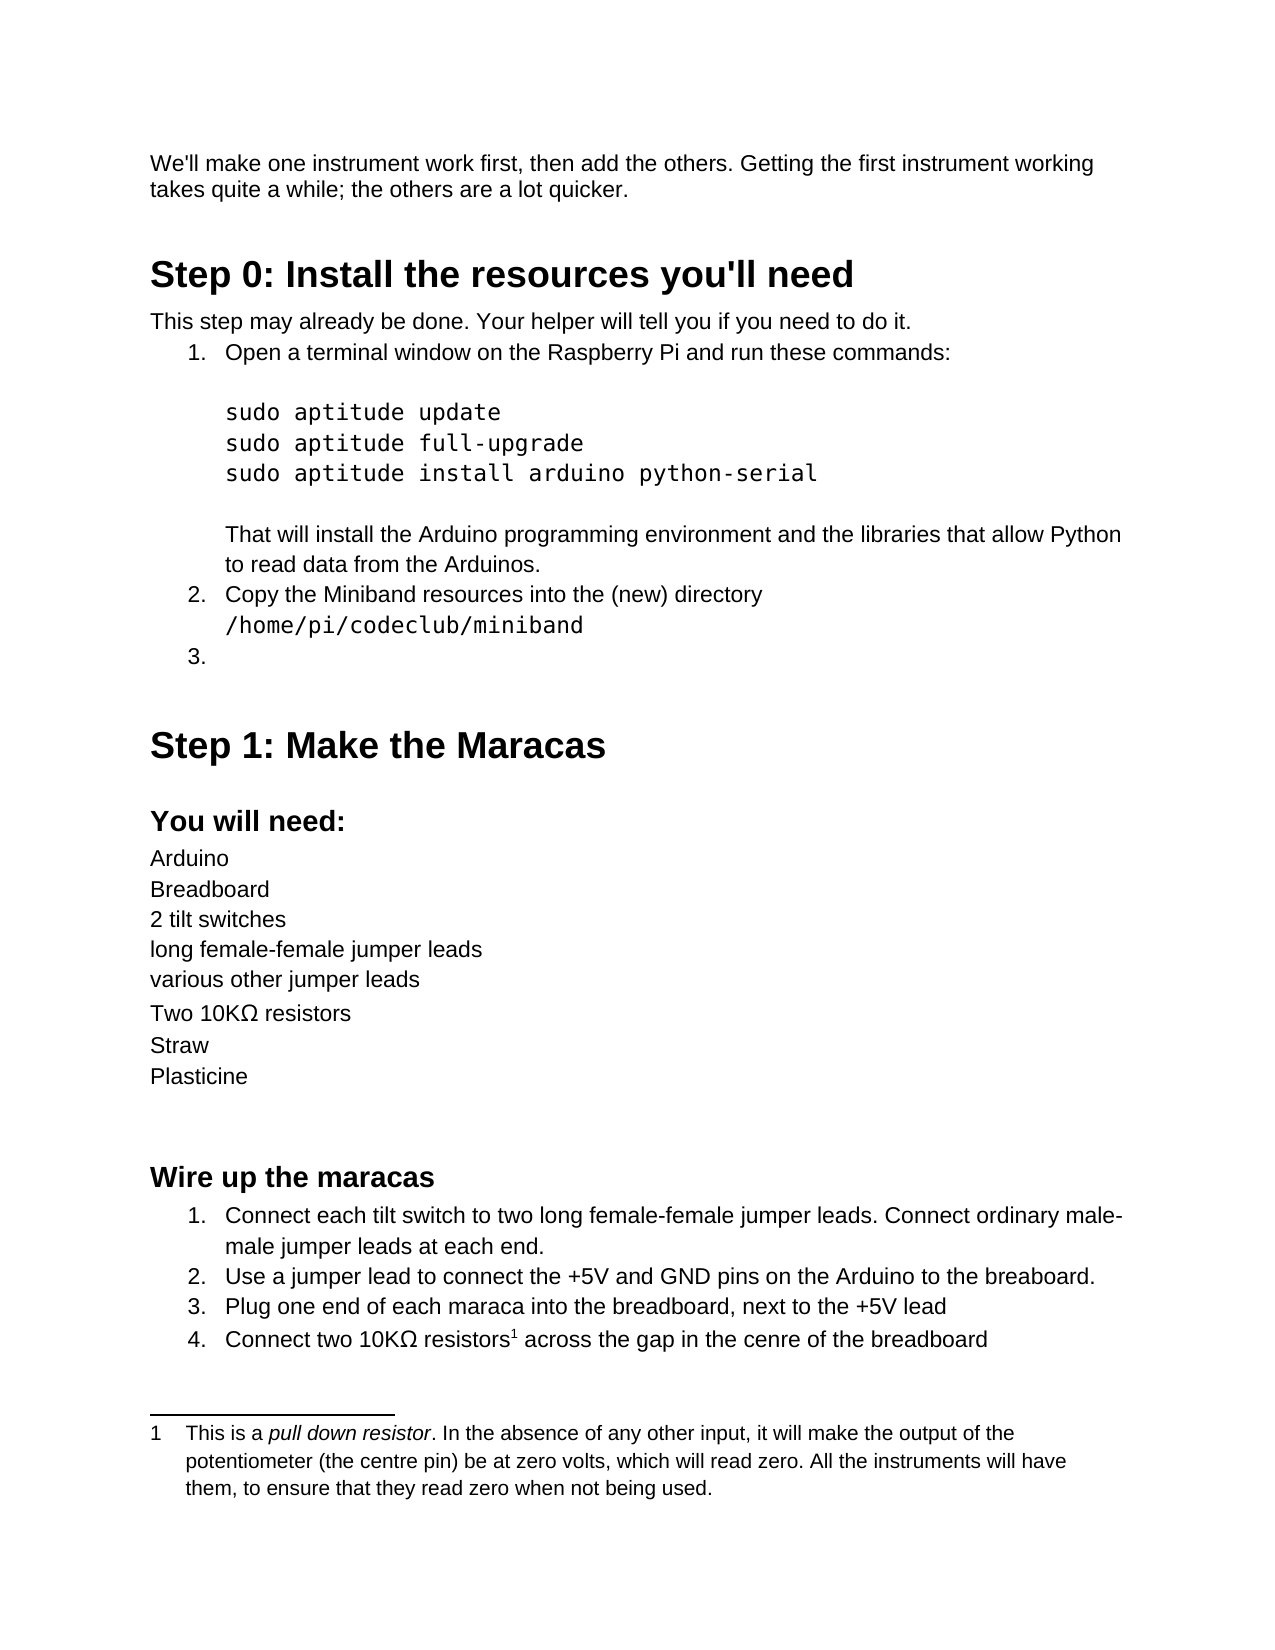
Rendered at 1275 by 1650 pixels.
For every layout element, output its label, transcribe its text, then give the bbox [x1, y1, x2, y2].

text 2 tilt switches [150, 906, 1125, 932]
subtitle Step 0: Install the resources you'll need [150, 253, 1125, 296]
text We'll make one instrument work first, then add the others. Getting the first instrument working takes quite a while; the others are a lot quicker. [150, 150, 1125, 203]
list Use a jumper lead to connect the +5V and GND pins on the Arduino to the breaboard. [187, 1263, 1125, 1289]
subtitle Wire up the maracas [150, 1161, 1125, 1194]
list Open a terminal window on the Raspberry Pi and run these commands: sudo aptitude update sudo aptitude full-upgrade sudo aptitude install arduino python-serial That will install the Arduino programming environment and the libraries that allow Python to read data from the Arduinos. [187, 338, 1125, 578]
text Arduino [150, 845, 1125, 872]
list Connect each tilt switch to two long female-female jumper leads. Connect ordinary male-male jumper leads at each end. [187, 1202, 1125, 1259]
text Straw [150, 1032, 1125, 1059]
list Copy the Miniband resources into the (new) directory /home/pi/codeclub/miniband [187, 581, 1125, 639]
text This step may already be done. Your helper will tell you if you need to do it. [150, 308, 1125, 335]
subtitle You will need: [150, 803, 1125, 837]
text Two 10KΩ resistors [150, 996, 1125, 1028]
list Connect two 10KΩ resistors across the gap in the cenre of the breadboard [187, 1323, 1125, 1354]
text Plasticine [150, 1063, 1125, 1089]
list Plug one end of each maraca into the breadboard, next to the +5V lead [187, 1293, 1125, 1319]
text various other jumper leads [150, 966, 1125, 993]
text long female-female jumper leads [150, 936, 1125, 962]
list This is a pull down resistor. In the absence of any other input, it will make the output of the potentiometer (the centre pin) be at zero volts, which will read zero. All the instruments will have them, to ensure that they read zero when not being used. [150, 1421, 1125, 1500]
text Breadboard [150, 876, 1125, 902]
subtitle Step 1: Make the Maracas [150, 723, 1125, 766]
